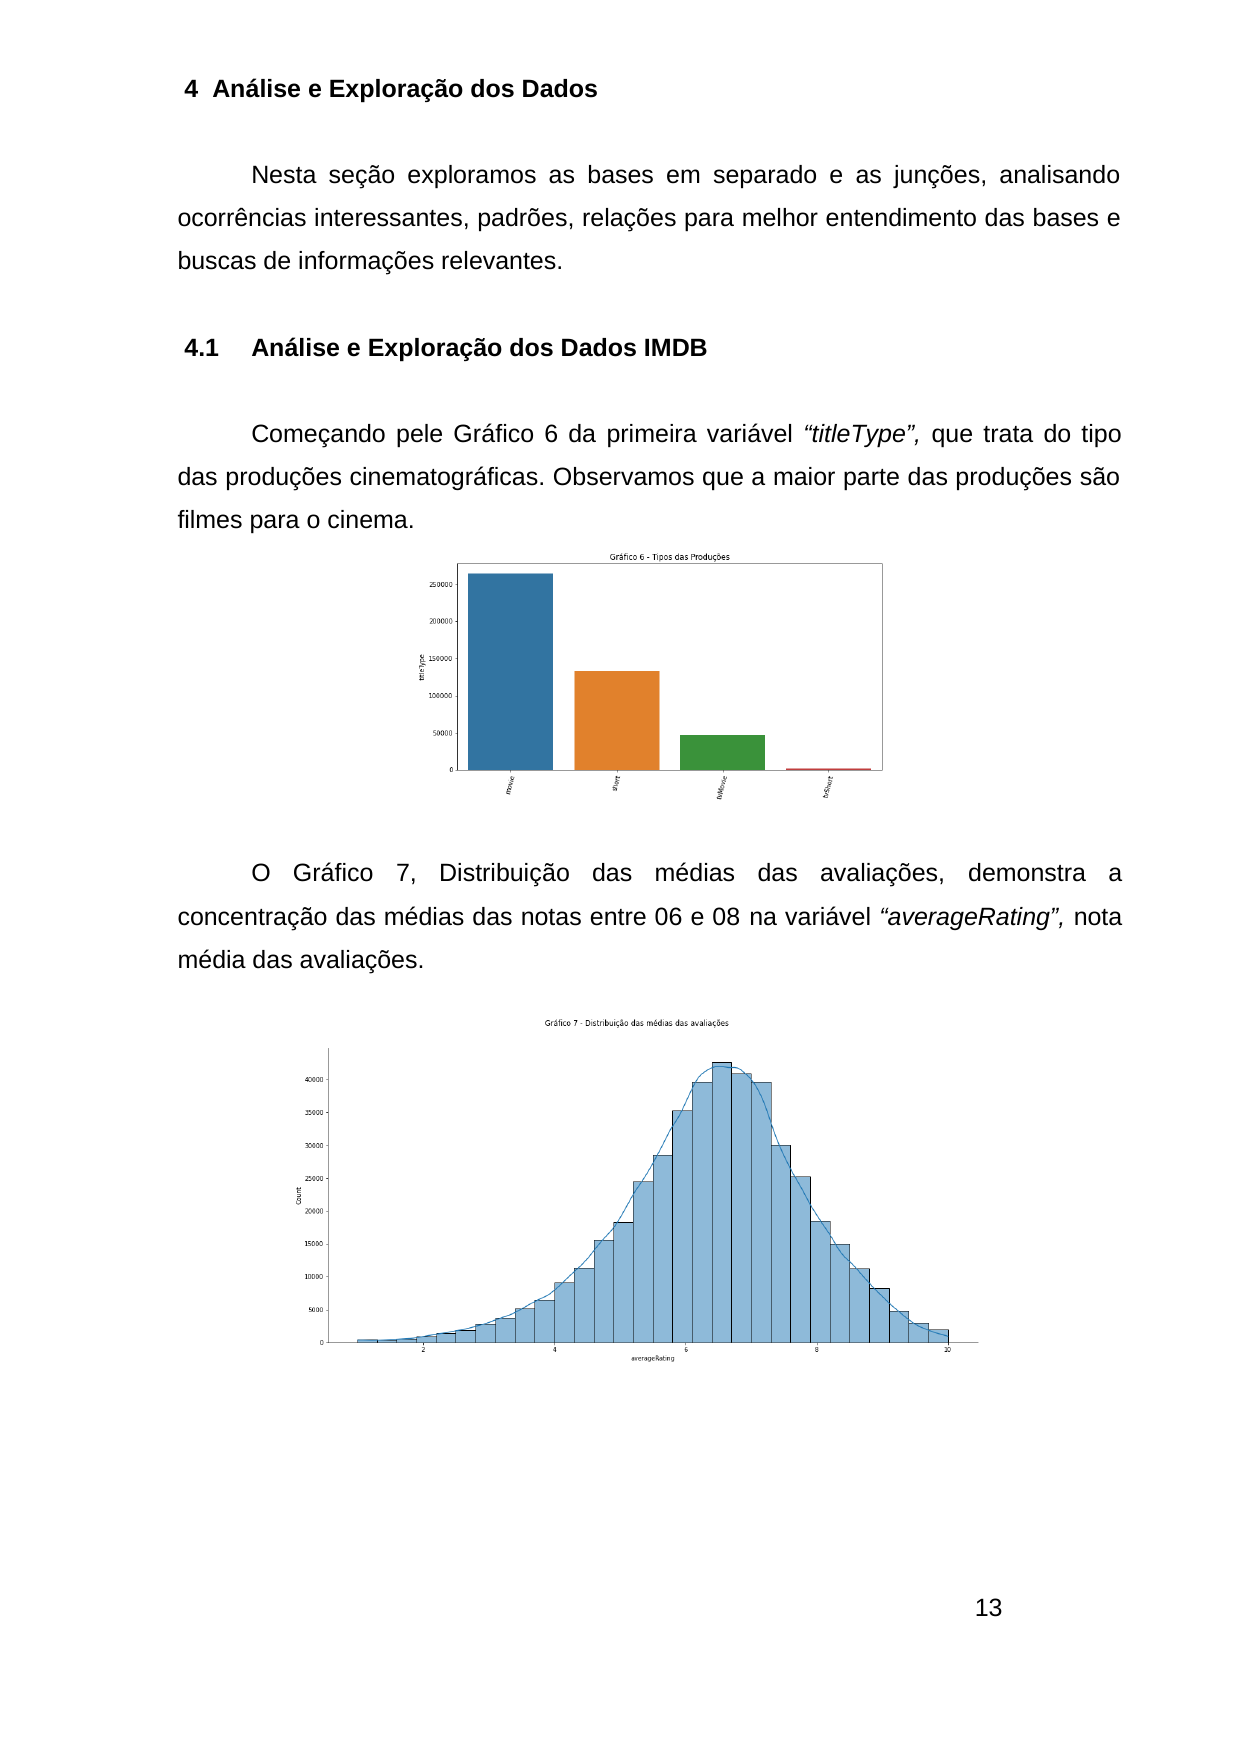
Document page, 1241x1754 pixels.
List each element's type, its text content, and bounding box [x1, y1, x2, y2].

text O Gráfico 7, Distribuição das médias das avaliações, demonstra a concentração das médias das notas entre 06 e 08 na variável “averageRating”, nota média das avaliações. [177, 858, 1122, 973]
subtitle Análise e Exploração dos Dados IMDB [177, 333, 1122, 361]
subtitle Análise e Exploração dos Dados [177, 74, 1122, 103]
picture [413, 548, 886, 801]
text Nesta seção exploramos as bases em separado e as junções, analisando ocorrências interessantes, padrões, relações para melhor entendimento das bases e buscas de informações relevantes. [177, 160, 1122, 275]
text Começando pele Gráfico 6 da primeira variável “titleType”, que trata do tipo das produções cinematográficas. Observamos que a maior parte das produções são filmes para o cinema. [177, 419, 1122, 534]
picture [295, 1015, 1004, 1370]
